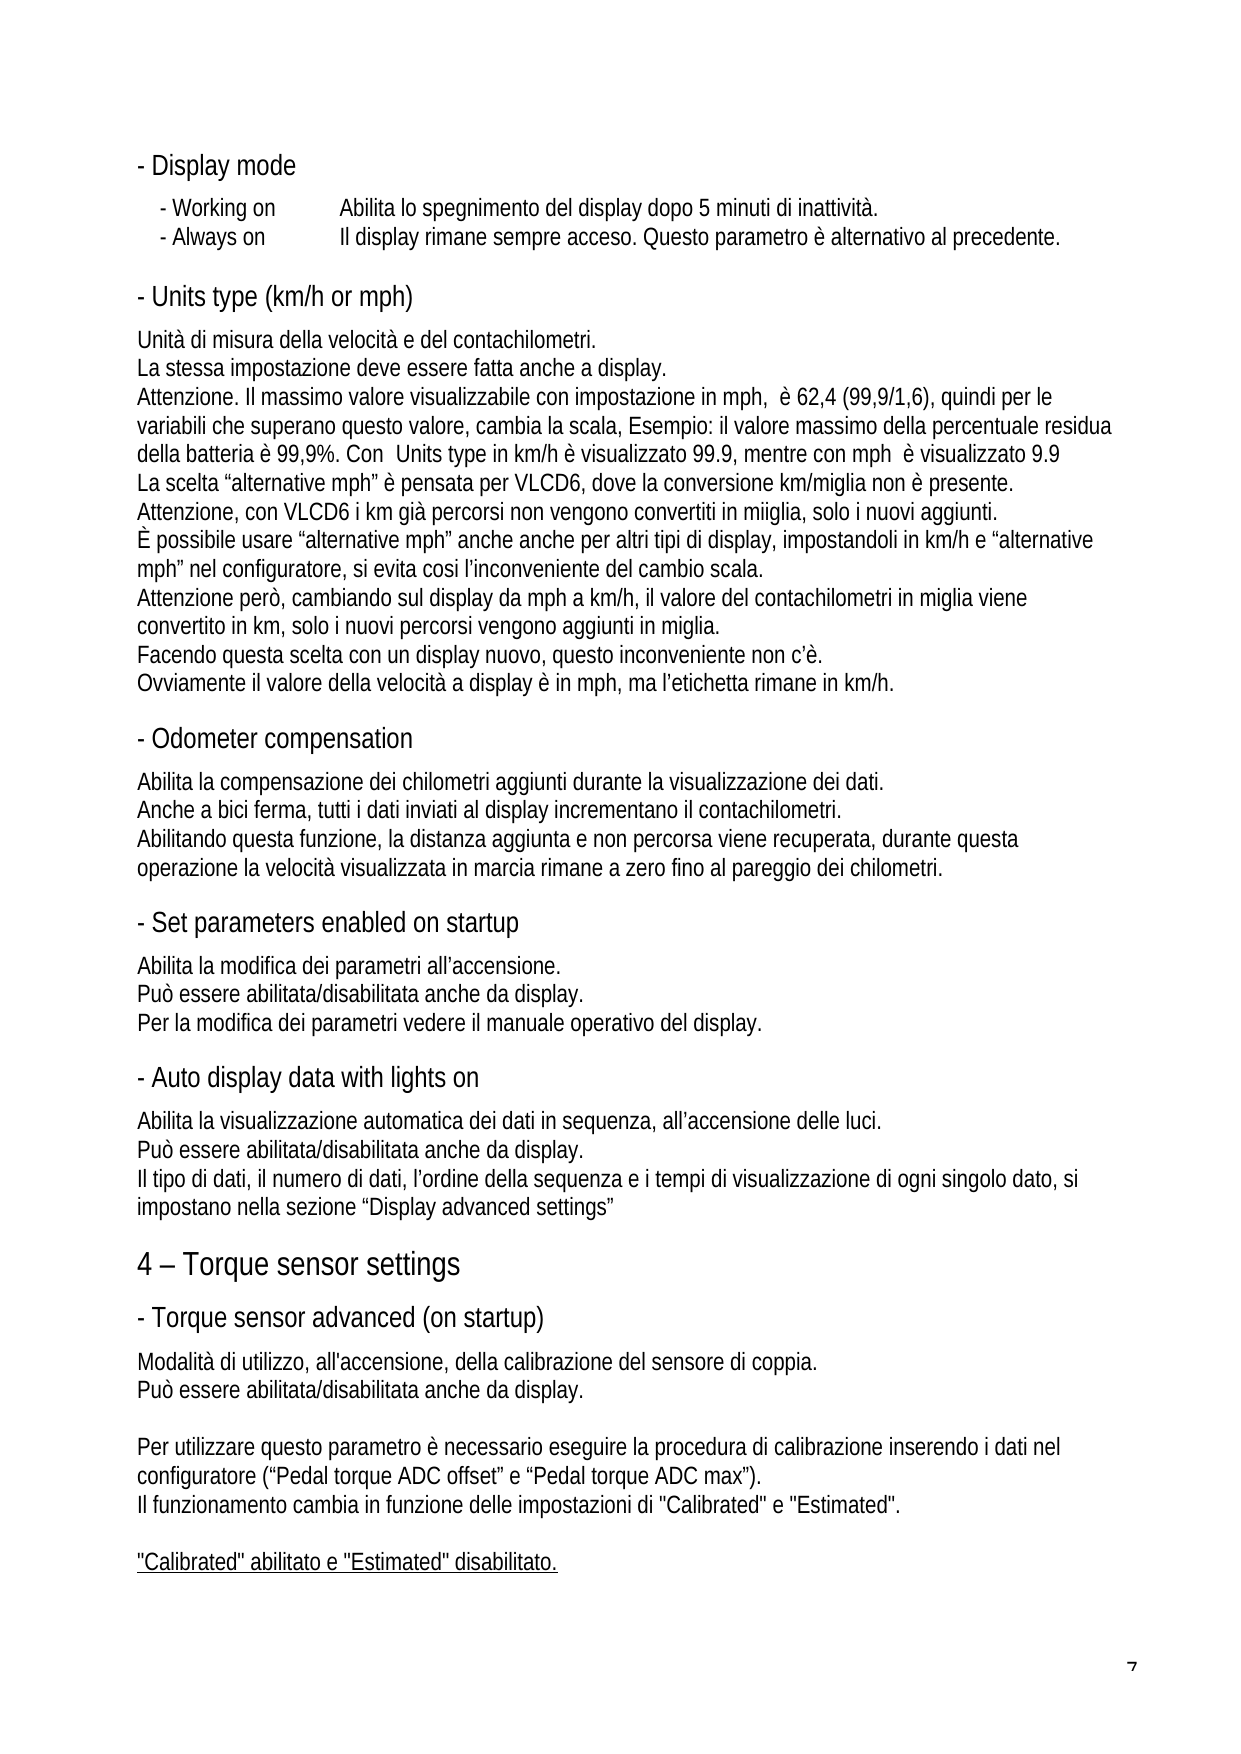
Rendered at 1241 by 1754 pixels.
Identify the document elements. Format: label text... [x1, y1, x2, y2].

text Può essere abilitata/disabilitata anche da display. [137, 1135, 1122, 1164]
text - Torque sensor advanced (on startup) [137, 1301, 1122, 1334]
subtitle Attenzione, con VLCD6 i km già percorsi non vengono convertiti in miiglia, solo i nuovi aggiunti. [137, 497, 1122, 525]
text - Set parameters enabled on startup [137, 905, 1122, 938]
text Il funzionamento cambia in funzione delle impostazioni di "Calibrated" e "Estimated". [137, 1490, 1122, 1518]
text - Units type (km/h or mph) [137, 279, 1122, 312]
subtitle Abilitando questa funzione, la distanza aggiunta e non percorsa viene recuperata, durante questa operazione la velocità visualizzata in marcia rimane a zero fino al pareggio dei chilometri. [137, 824, 1122, 881]
subtitle Può essere abilitata/disabilitata anche da display. [137, 979, 1122, 1008]
text Anche a bici ferma, tutti i dati inviati al display incrementano il contachilometri. [137, 795, 1122, 824]
subtitle 4 – Torque sensor settings [137, 1244, 1122, 1283]
text "Calibrated" abilitato e "Estimated" disabilitato. [137, 1547, 1122, 1576]
subtitle Ovviamente il valore della velocità a display è in mph, ma l’etichetta rimane in km/h. [137, 668, 1122, 697]
text Modalità di utilizzo, all'accensione, della calibrazione del sensore di coppia. [137, 1346, 1122, 1375]
subtitle Facendo questa scelta con un display nuovo, questo inconveniente non c’è. [137, 640, 1122, 668]
subtitle Attenzione. Il massimo valore visualizzabile con impostazione in mph, è 62,4 (99,9/1,6), quindi per le variabili che superano questo valore, cambia la scala, Esempio: il valore massimo della percentuale residua della batteria è 99,9%. Con Units type in km/h è visualizzato 99.9, mentre con mph è visualizzato 9.9 [137, 382, 1122, 468]
text - Odometer compensation [137, 721, 1122, 754]
text - Auto display data with lights on [137, 1060, 1122, 1094]
text Abilita la visualizzazione automatica dei dati in sequenza, all’accensione delle luci. [137, 1106, 1122, 1135]
subtitle Attenzione però, cambiando sul display da mph a km/h, il valore del contachilometri in miglia viene convertito in km, solo i nuovi percorsi vengono aggiunti in miglia. [137, 582, 1122, 640]
text Abilita la compensazione dei chilometri aggiunti durante la visualizzazione dei dati. [137, 767, 1122, 795]
text Per utilizzare questo parametro è necessario eseguire la procedura di calibrazione inserendo i dati nel configuratore (“Pedal torque ADC offset” e “Pedal torque ADC max”). [137, 1432, 1122, 1490]
subtitle Per la modifica dei parametri vedere il manuale operativo del display. [137, 1008, 1122, 1037]
text Può essere abilitata/disabilitata anche da display. [137, 1375, 1122, 1404]
subtitle È possibile usare “alternative mph” anche anche per altri tipi di display, impostandoli in km/h e “alternative mph” nel configuratore, si evita cosi l’inconveniente del cambio scala. [137, 525, 1122, 582]
subtitle Il tipo di dati, il numero di dati, l’ordine della sequenza e i tempi di visualizzazione di ogni singolo dato, si impostano nella sezione “Display advanced settings” [137, 1164, 1122, 1221]
subtitle - Working on Abilita lo spegnimento del display dopo 5 minuti di inattività. [159, 193, 1122, 221]
text Unità di misura della velocità e del contachilometri. [137, 325, 1122, 353]
text - Display mode [137, 148, 1122, 181]
text Abilita la modifica dei parametri all’accensione. [137, 951, 1122, 979]
subtitle La stessa impostazione deve essere fatta anche a display. [137, 353, 1122, 382]
subtitle - Always on Il display rimane sempre acceso. Questo parametro è alternativo al precedente. [159, 221, 1122, 250]
subtitle La scelta “alternative mph” è pensata per VLCD6, dove la conversione km/miglia non è presente. [137, 468, 1122, 497]
